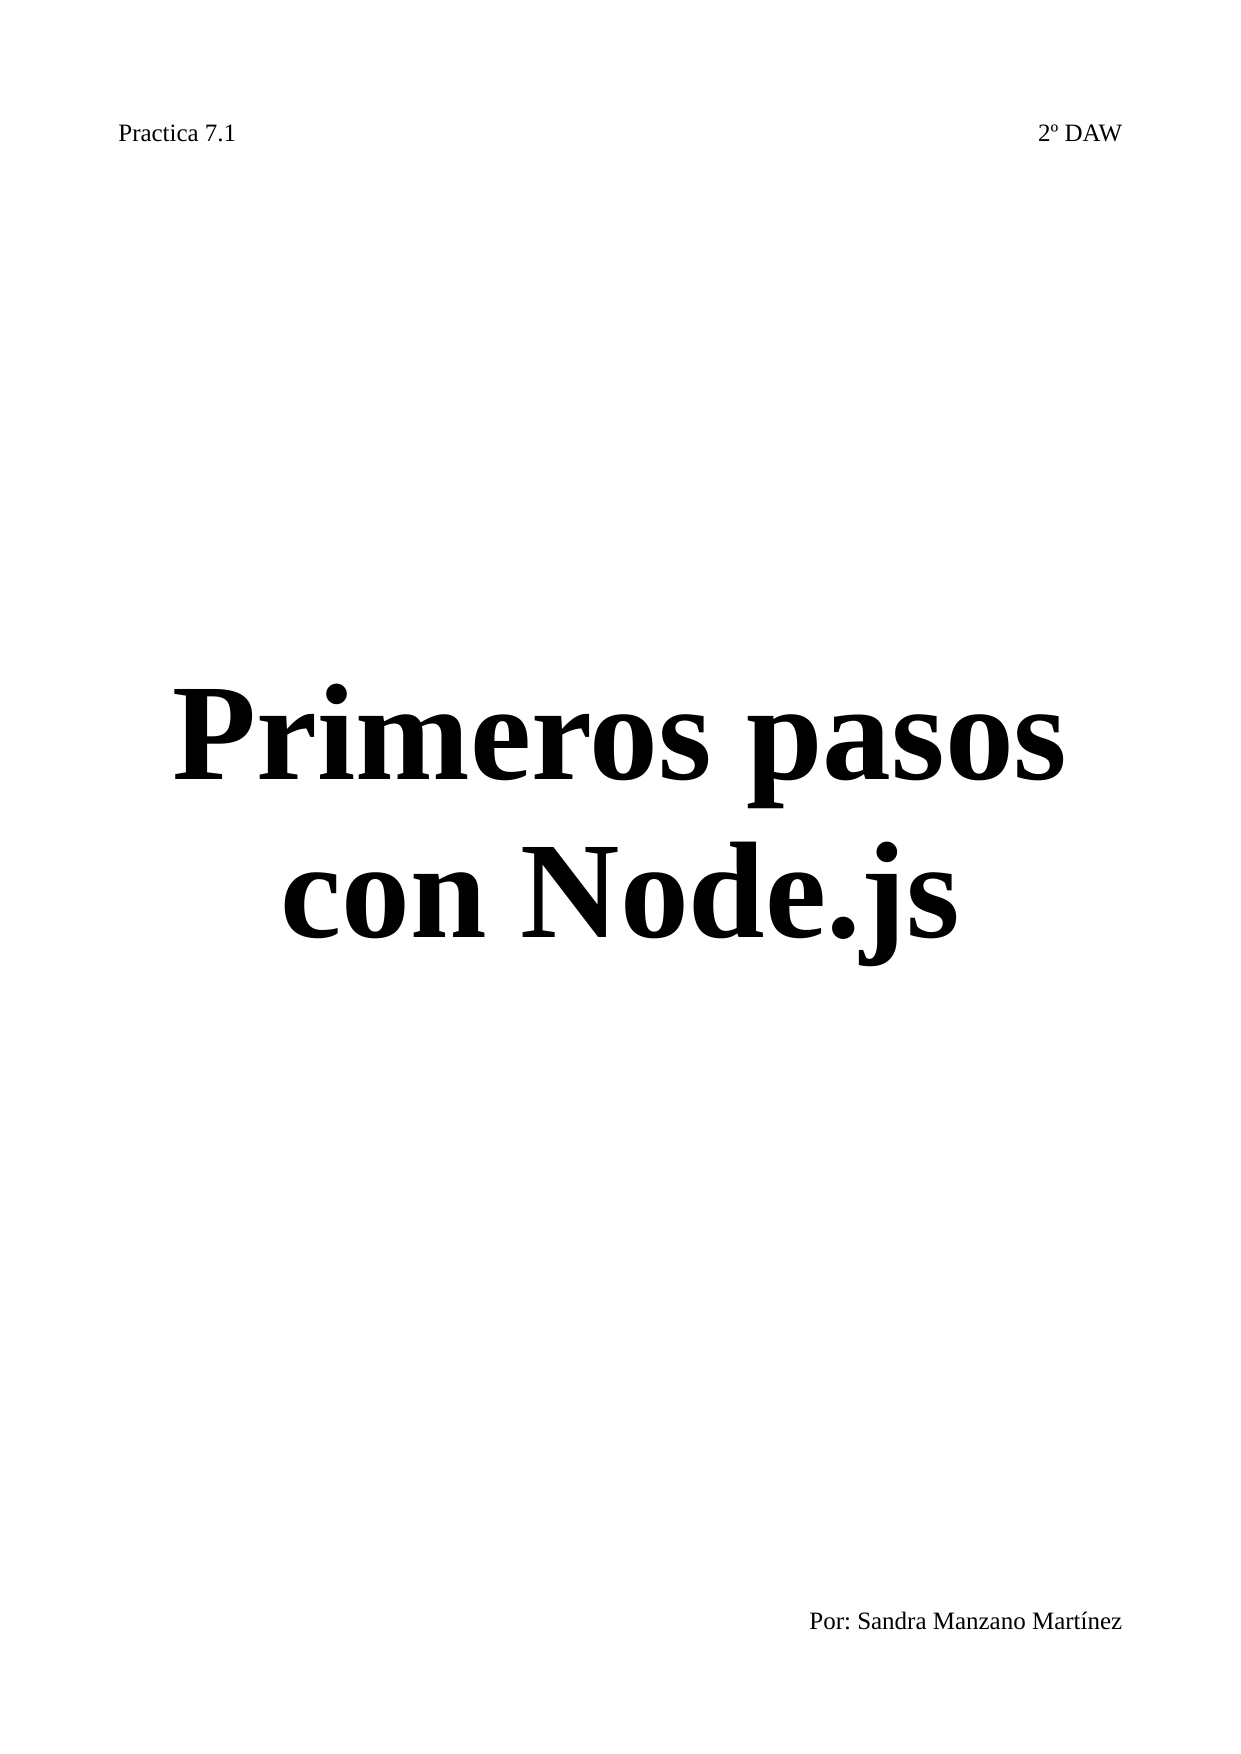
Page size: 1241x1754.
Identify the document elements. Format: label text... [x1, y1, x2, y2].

text Primeros pasos con Node.js [118, 651, 1122, 968]
